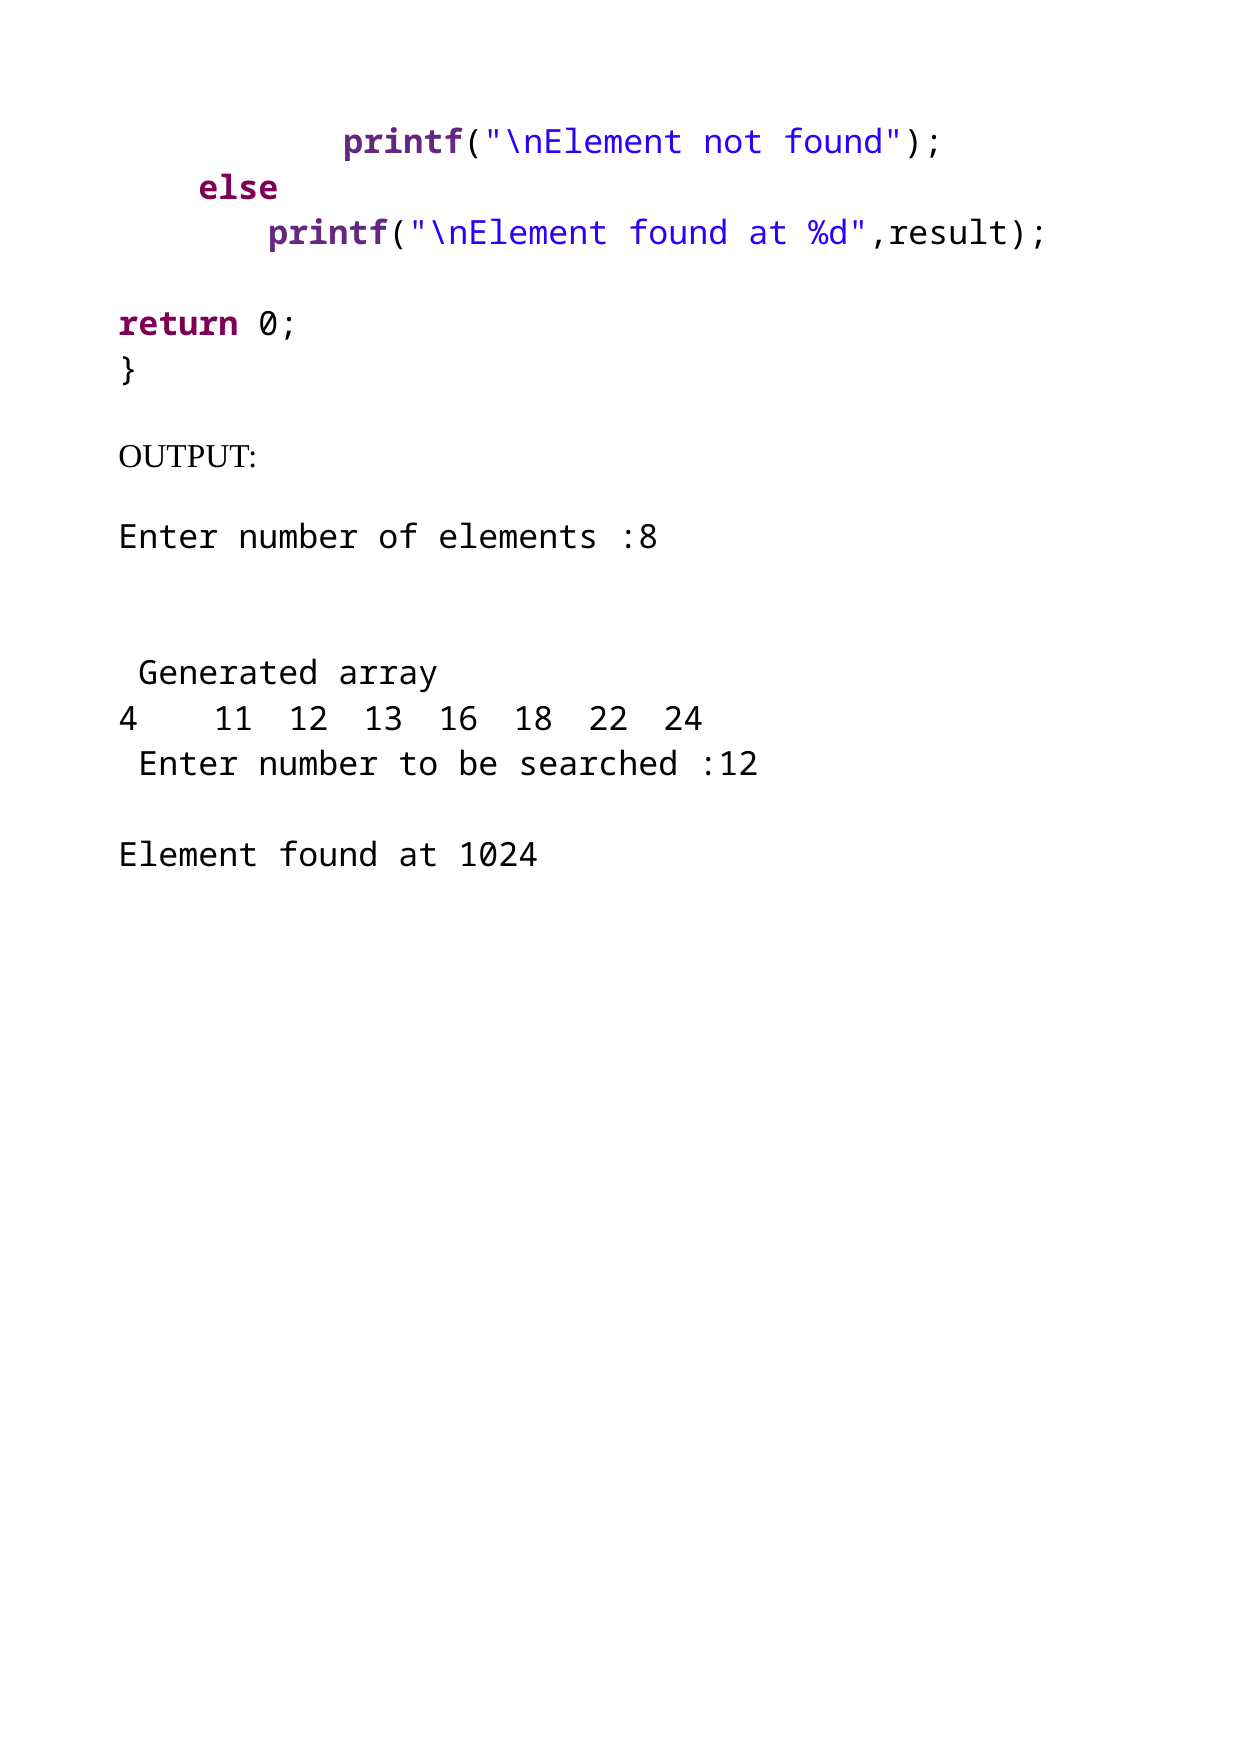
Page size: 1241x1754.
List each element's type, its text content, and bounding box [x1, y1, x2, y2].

text else [118, 163, 1122, 209]
text Enter number of elements :8 [118, 513, 1122, 558]
text OUTPUT: [118, 436, 1122, 474]
text Generated array [118, 649, 1122, 694]
text Enter number to be searched :12 [118, 740, 1122, 785]
text printf("\nElement found at %d",result); [118, 209, 1122, 254]
text Element found at 1024 [118, 831, 1122, 876]
text 4 11 12 13 16 18 22 24 [118, 694, 1122, 740]
text } [118, 345, 1122, 391]
text return 0; [118, 300, 1122, 345]
text printf("\nElement not found"); [118, 118, 1122, 163]
